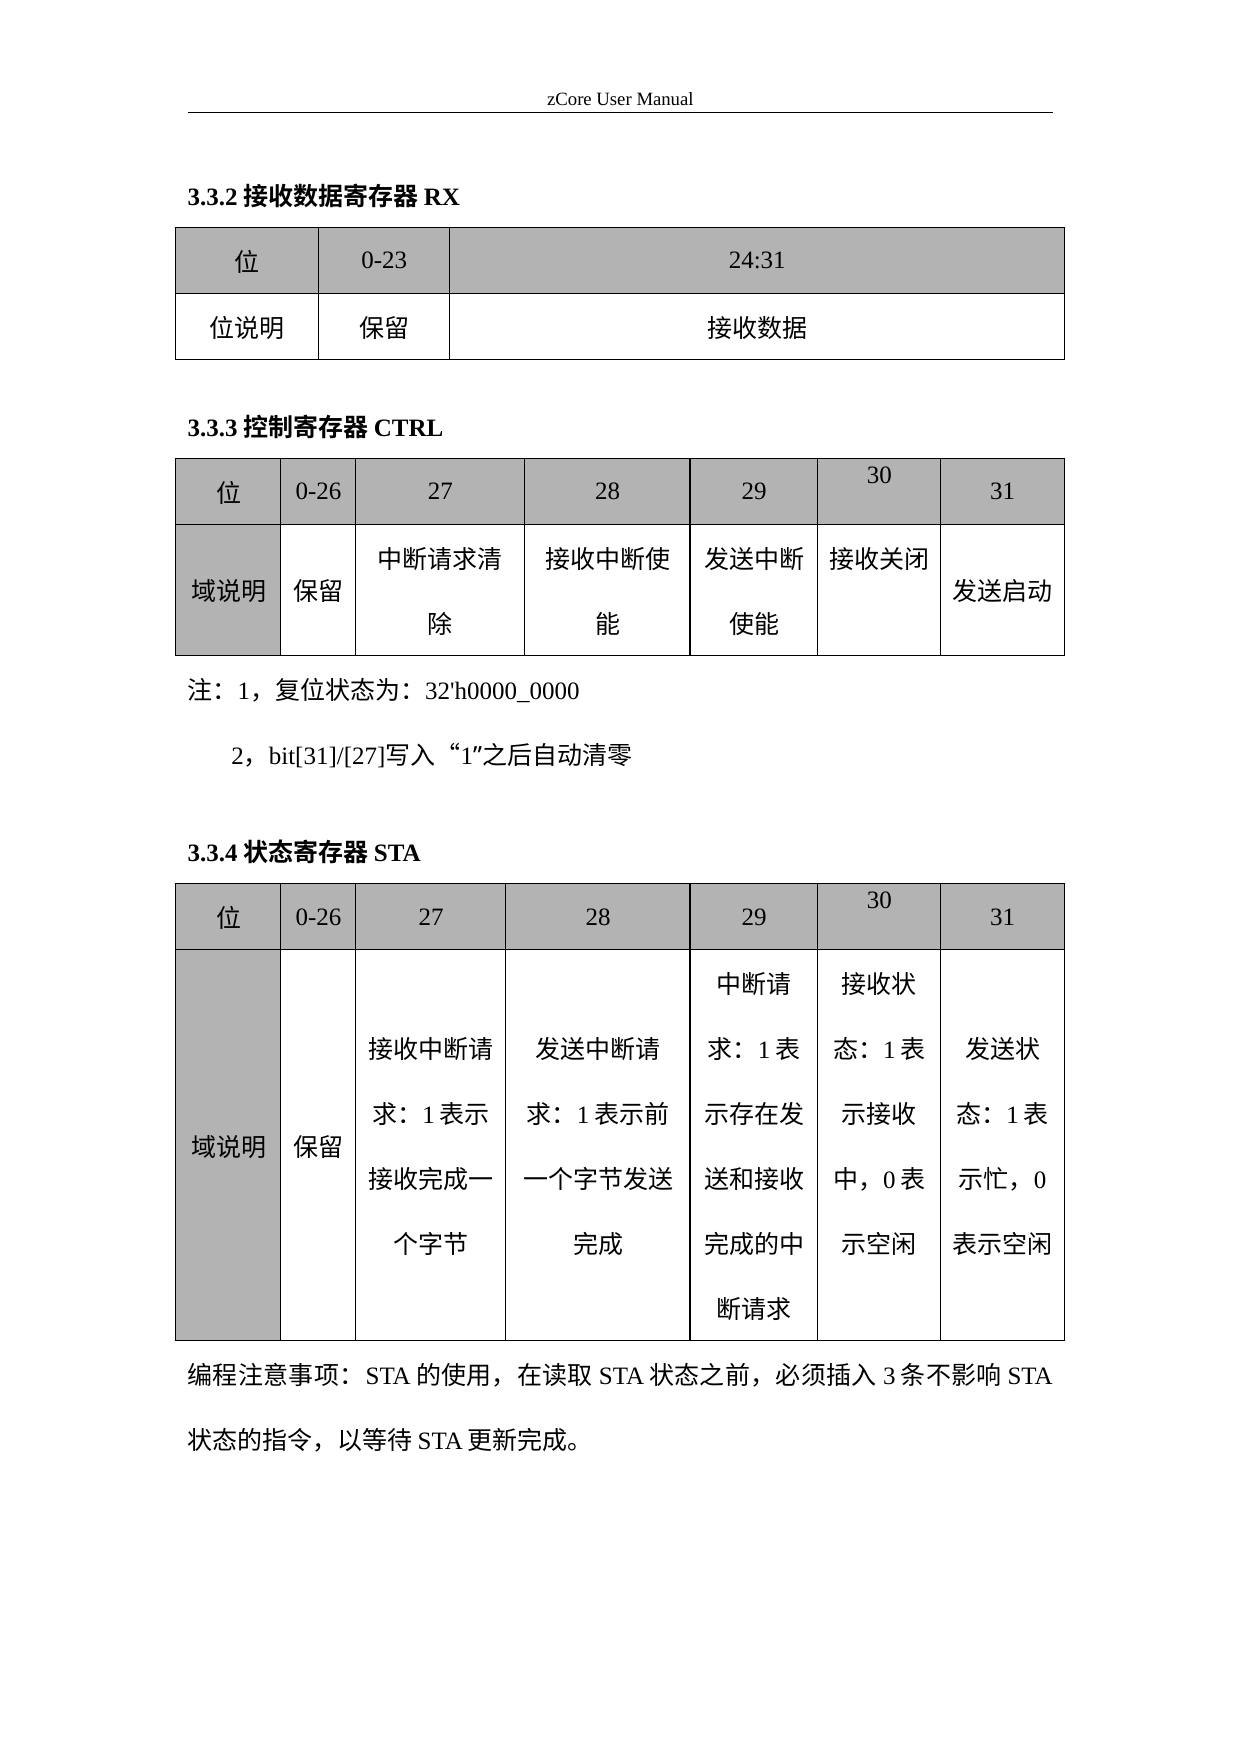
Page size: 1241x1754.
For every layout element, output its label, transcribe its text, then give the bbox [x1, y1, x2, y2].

table_cell 保留 [281, 950, 355, 1340]
table_cell 中断请求：1表示存在发送和接收完成的中断请求 [691, 950, 817, 1340]
table_cell 发送启动 [941, 525, 1064, 655]
table_header 位 [176, 459, 280, 524]
subtitle 3.3.2 接收数据寄存器RX [187, 162, 1053, 227]
table_cell 保留 [319, 294, 449, 359]
table_cell 保留 [281, 525, 355, 655]
table_cell 发送状态：1表示忙，0表示空闲 [941, 950, 1064, 1340]
table_cell 域说明 [176, 525, 280, 655]
table_header 位 [176, 884, 280, 949]
table_cell 接收状态：1表示接收中，0表示空闲 [818, 950, 940, 1340]
table_header 30 [818, 459, 940, 524]
text 编程注意事项：STA的使用，在读取STA状态之前，必须插入3条不影响STA状态的指令，以等待STA更新完成。 [187, 1341, 1053, 1471]
table_header 31 [941, 884, 1064, 949]
table_header 0-26 [281, 459, 355, 524]
table_header 24:31 [450, 228, 1064, 293]
table_header 27 [356, 459, 524, 524]
table_cell 接收数据 [450, 294, 1064, 359]
table_cell 接收中断请求：1表示接收完成一个字节 [356, 950, 505, 1340]
subtitle 3.3.4 状态寄存器STA [187, 818, 1053, 883]
table_cell 接收关闭 [818, 525, 940, 655]
subtitle 3.3.3 控制寄存器CTRL [187, 393, 1053, 458]
table_header 30 [818, 884, 940, 949]
table_header 0-26 [281, 884, 355, 949]
text 2，bit[31]/[27]写入“1”之后自动清零 [187, 721, 1053, 786]
table_cell 中断请求清除 [356, 525, 524, 655]
text 注：1，复位状态为：32'h0000_0000 [187, 656, 1053, 721]
table_header 28 [506, 884, 689, 949]
table_header 31 [941, 459, 1064, 524]
table_header 28 [525, 459, 689, 524]
table_cell 位说明 [176, 294, 318, 359]
table_cell 接收中断使能 [525, 525, 689, 655]
table_header 27 [356, 884, 505, 949]
table_cell 域说明 [176, 950, 280, 1340]
table_header 0-23 [319, 228, 449, 293]
table_cell 发送中断使能 [691, 525, 817, 655]
table_cell 发送中断请求：1表示前一个字节发送完成 [506, 950, 689, 1340]
table_header 29 [691, 884, 817, 949]
table_header 位 [176, 228, 318, 293]
table_header 29 [691, 459, 817, 524]
